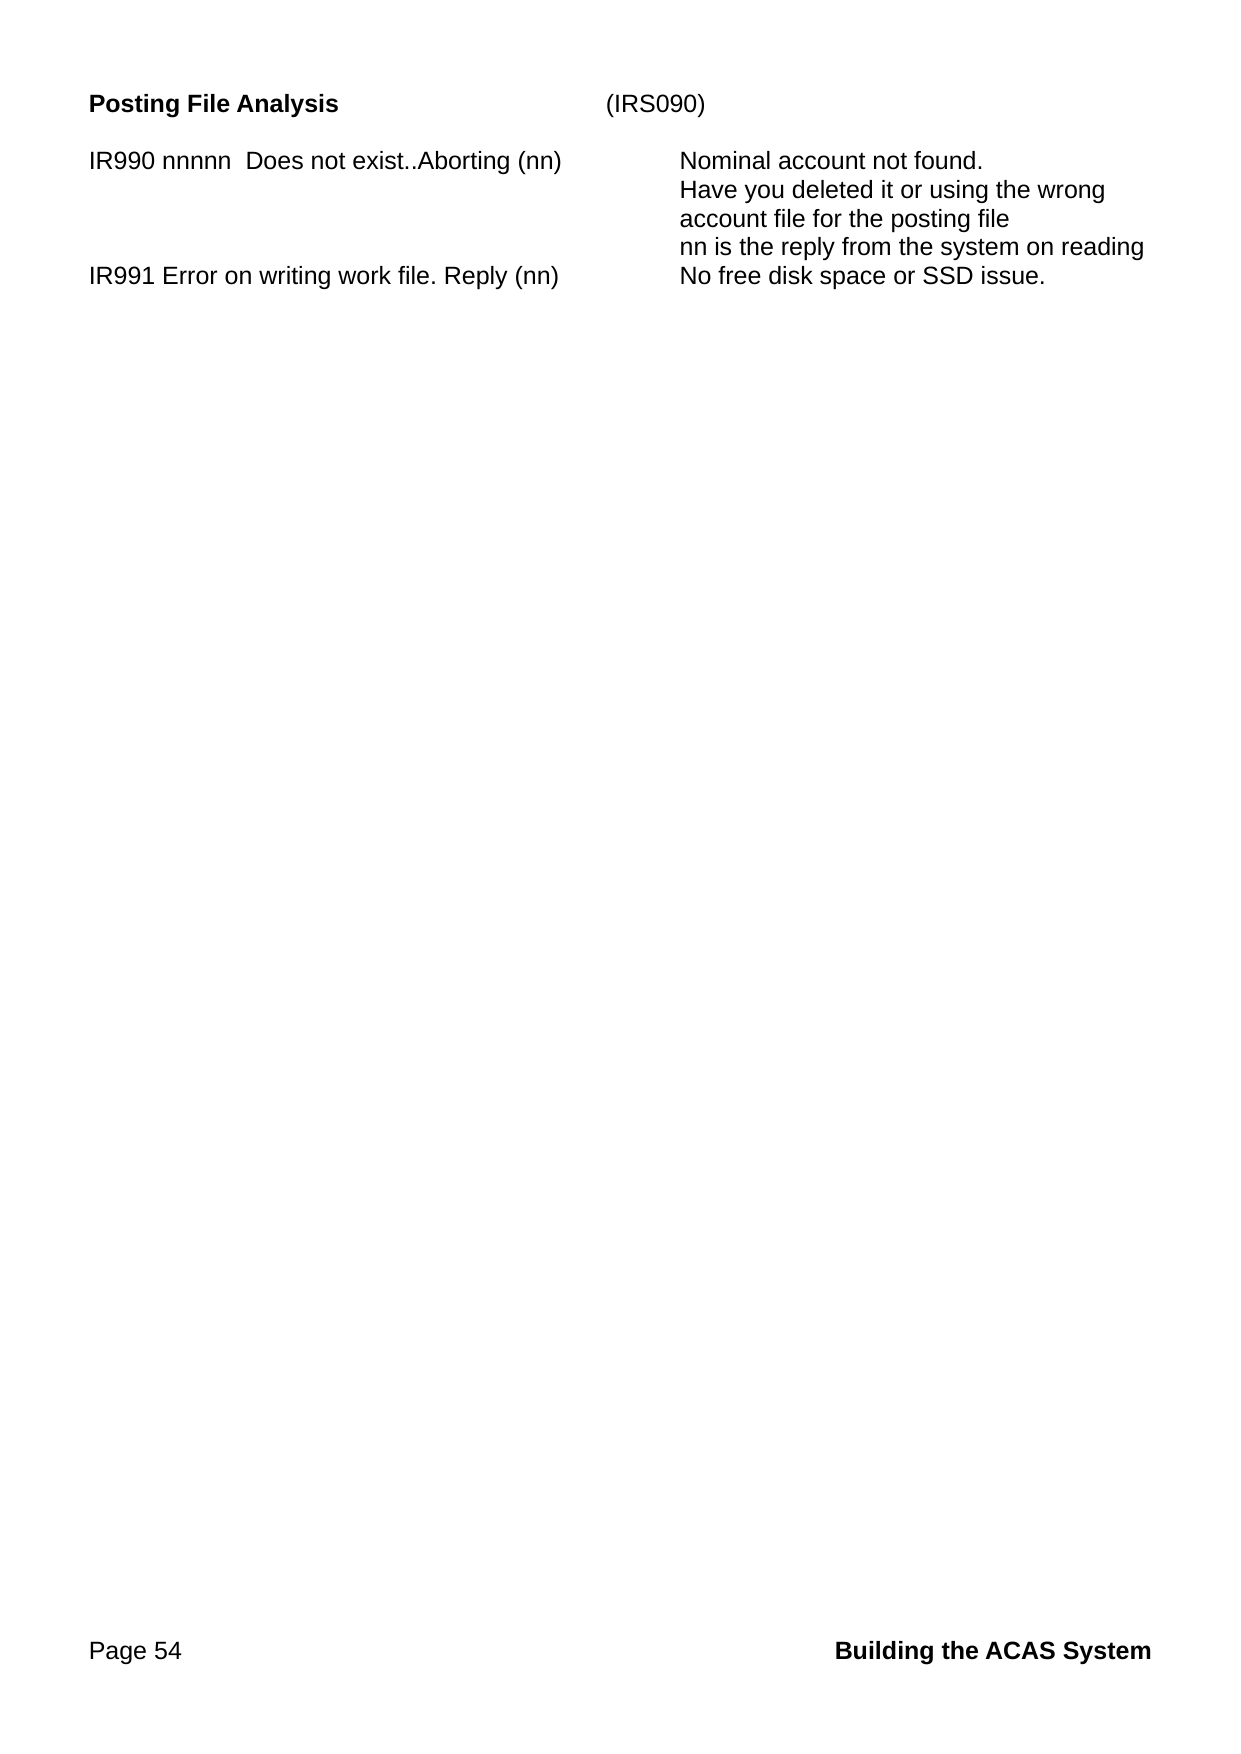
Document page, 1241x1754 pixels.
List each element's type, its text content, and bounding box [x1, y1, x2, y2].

text account file for the posting file [88, 203, 1152, 232]
text nn is the reply from the system on reading [88, 232, 1152, 261]
text IR990 nnnnn Does not exist..Aborting (nn) Nominal account not found. [88, 146, 1152, 175]
text IR991 Error on writing work file. Reply (nn) No free disk space or SSD issue. [88, 261, 1152, 290]
text Posting File Analysis (IRS090) [88, 88, 1152, 117]
text Have you deleted it or using the wrong [88, 175, 1152, 203]
